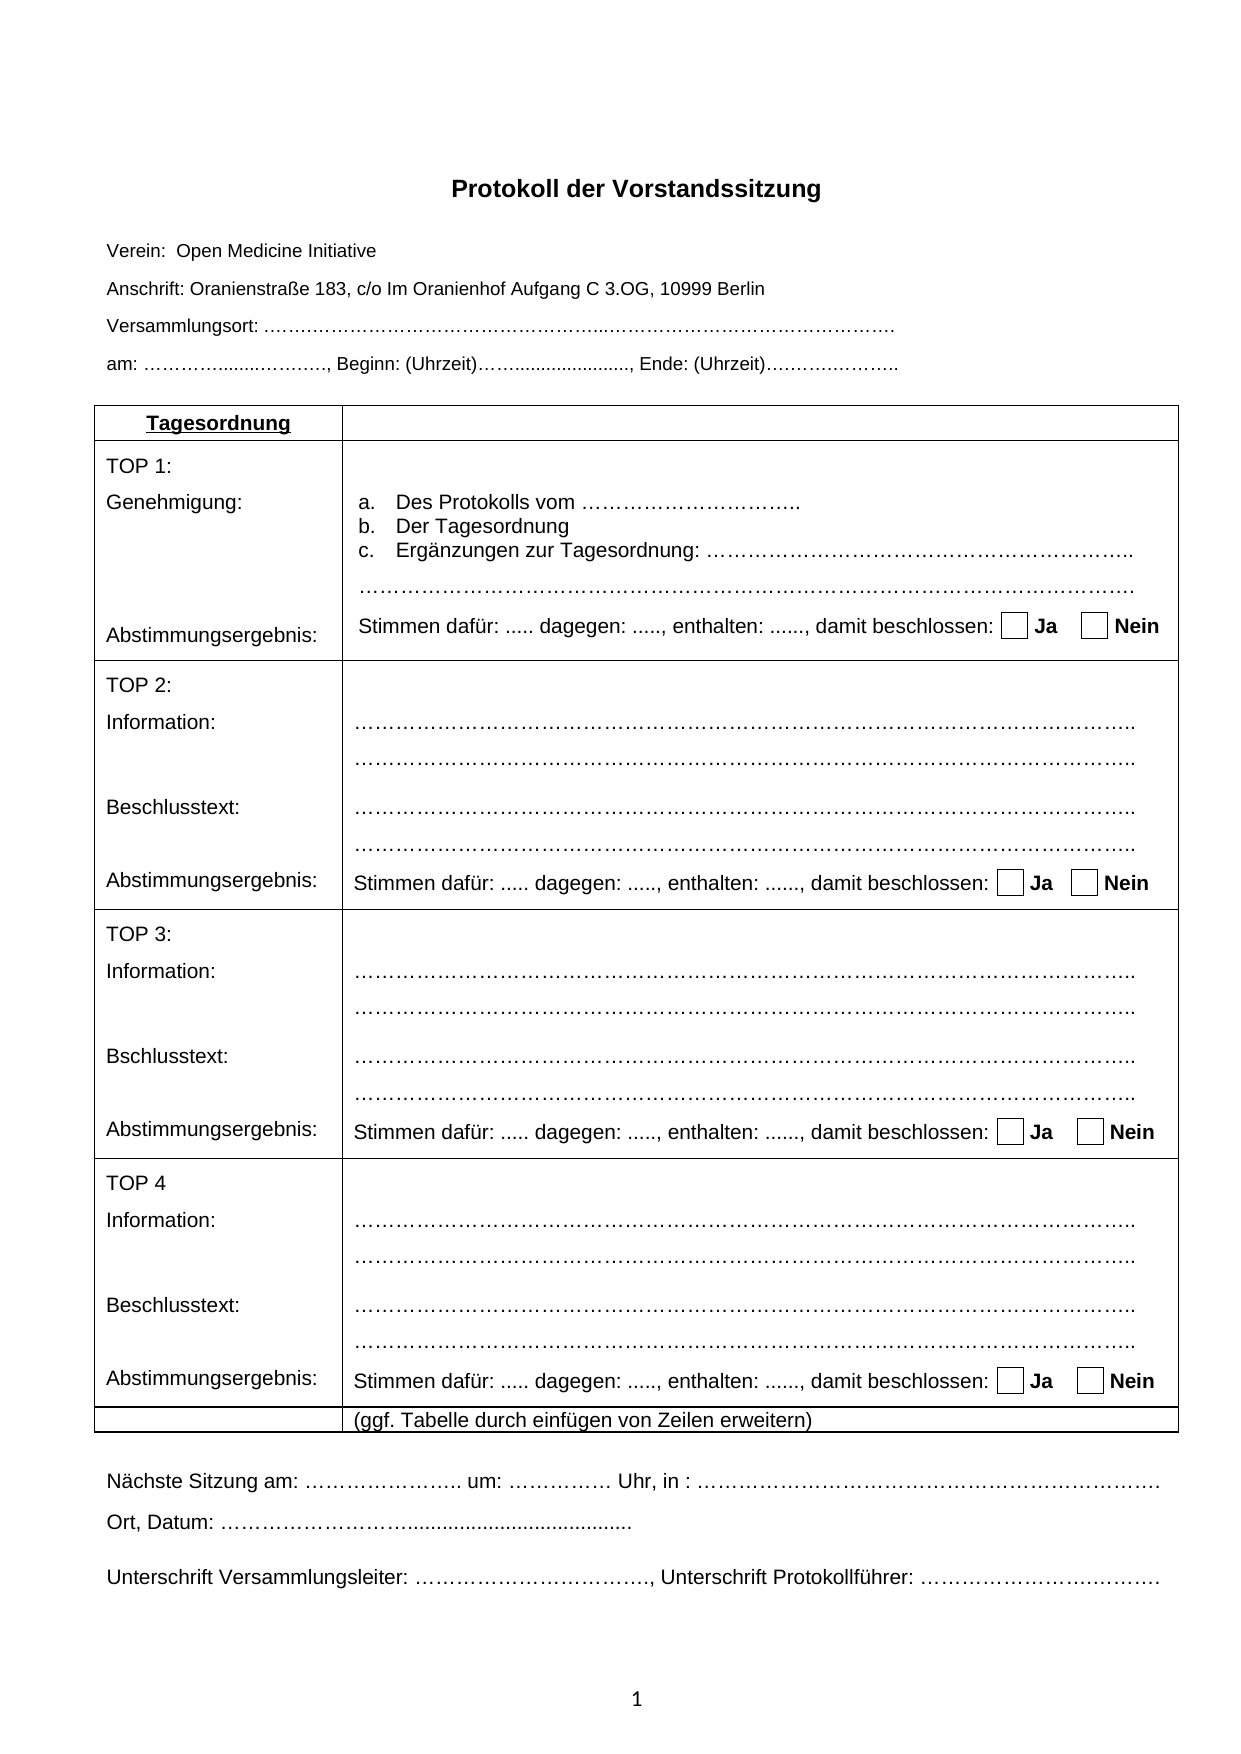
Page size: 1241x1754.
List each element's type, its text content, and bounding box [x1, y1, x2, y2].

table_header [343, 406, 1178, 440]
text Protokoll der Vorstandssitzung [106, 174, 1166, 202]
table_cell Des Protokolls vom ………………………….. Der Tagesordnung Ergänzungen zur Tagesordnung: …………………………………………………….. …………………………………………………………………………………………………. Stimmen dafür: ..... dagegen: ....., enthalten: ......, damit beschlossen: Ja Nein [343, 441, 1178, 660]
text Anschrift: Oranienstraße 183, c/o Im Oranienhof Aufgang C 3.OG, 10999 Berlin [106, 265, 1166, 302]
table_cell [95, 1408, 342, 1431]
table_cell ………………………………………………………………………………………………….. ………………………………………………………………………………………………….. ………………………………………………………………………………………………….. ………………………………………………………………………………………………….. Stimmen dafür: ..... dagegen: ....., enthalten: ......, damit beschlossen: Ja Nein [343, 661, 1178, 909]
table_cell TOP 3: Information: Bschlusstext: Abstimmungsergebnis: [95, 910, 342, 1157]
table_header Tagesordnung [95, 406, 342, 440]
text Unterschrift Versammlungsleiter: ……………………………., Unterschrift Protokollführer: …………………….………. [106, 1565, 1166, 1589]
table_cell ………………………………………………………………………………………………….. ………………………………………………………………………………………………….. ………………………………………………………………………………………………….. ………………………………………………………………………………………………….. Stimmen dafür: ..... dagegen: ....., enthalten: ......, damit beschlossen: Ja Nein [343, 1159, 1178, 1406]
table_cell (ggf. Tabelle durch einfügen von Zeilen erweitern) [343, 1408, 1178, 1431]
table_cell TOP 4 Information: Beschlusstext: Abstimmungsergebnis: [95, 1159, 342, 1406]
text Verein: Open Medicine Initiative [106, 227, 1166, 265]
text Versammlungsort: .…….………………………………………...………………………………………. [106, 302, 1166, 340]
text Nächste Sitzung am: ………………….. um: …………… Uhr, in : …………………………………………………………. [106, 1469, 1166, 1493]
text am: …………........…….…., Beginn: (Uhrzeit)……......................, Ende: (Uhrzeit)….…….……….. [106, 340, 1166, 377]
text Ort, Datum: ………………………....................................... [106, 1509, 1166, 1533]
table_cell TOP 2: Information: Beschlusstext: Abstimmungsergebnis: [95, 661, 342, 909]
table_cell TOP 1: Genehmigung: Abstimmungsergebnis: [95, 441, 342, 660]
table_cell ………………………………………………………………………………………………….. ………………………………………………………………………………………………….. ………………………………………………………………………………………………….. ………………………………………………………………………………………………….. Stimmen dafür: ..... dagegen: ....., enthalten: ......, damit beschlossen: Ja Nein [343, 910, 1178, 1157]
